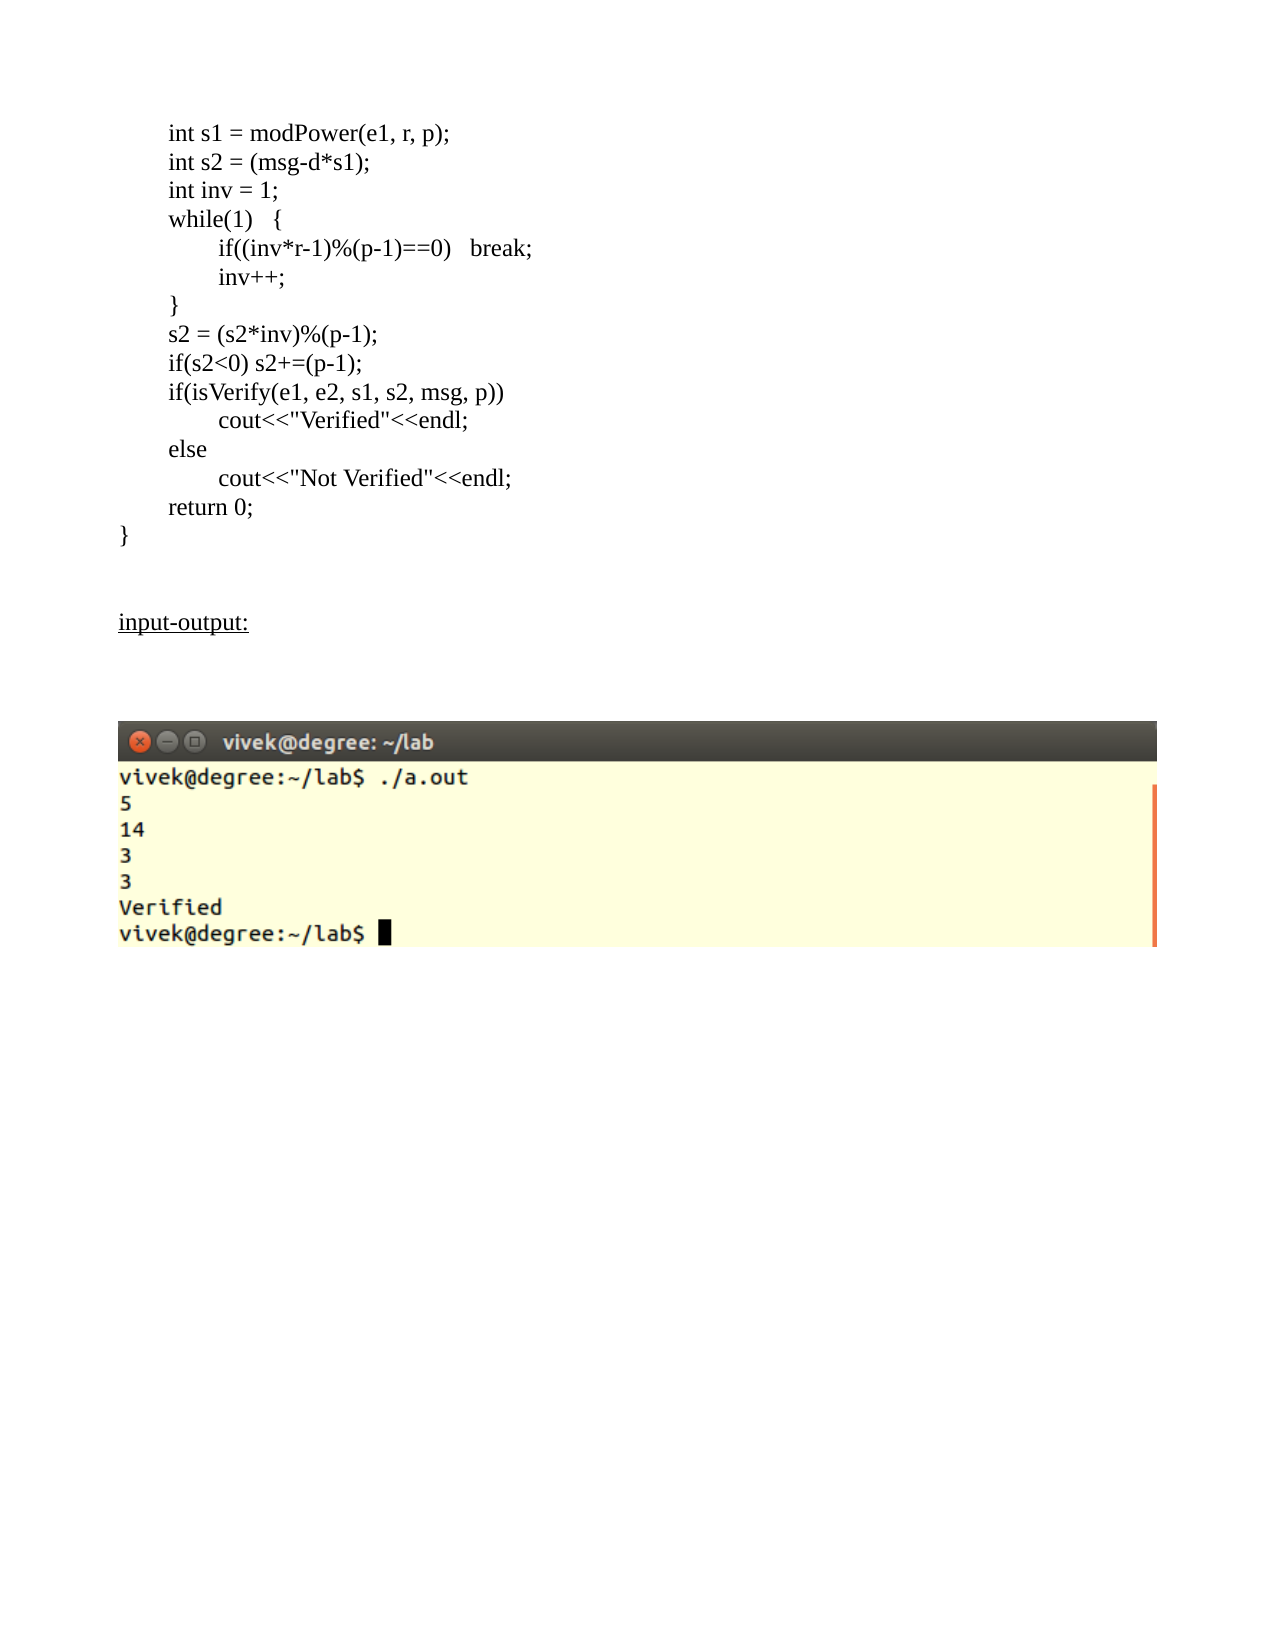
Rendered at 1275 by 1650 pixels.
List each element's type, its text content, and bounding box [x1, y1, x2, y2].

text cout<<"Verified"<<endl; [118, 406, 1157, 434]
text else [118, 434, 1157, 463]
text if(s2<0) s2+=(p-1); [118, 348, 1157, 377]
text s2 = (s2*inv)%(p-1); [118, 319, 1157, 348]
text int inv = 1; [118, 176, 1157, 204]
text int s1 = modPower(e1, r, p); [118, 118, 1157, 147]
text while(1) { [118, 204, 1157, 233]
text } [118, 521, 1157, 549]
text } [118, 291, 1157, 319]
text inv++; [118, 262, 1157, 291]
text if((inv*r-1)%(p-1)==0) break; [118, 233, 1157, 262]
text input-output: [118, 607, 1157, 636]
picture [118, 721, 1157, 947]
text int s2 = (msg-d*s1); [118, 147, 1157, 176]
text if(isVerify(e1, e2, s1, s2, msg, p)) [118, 377, 1157, 406]
text return 0; [118, 492, 1157, 521]
text cout<<"Not Verified"<<endl; [118, 463, 1157, 492]
